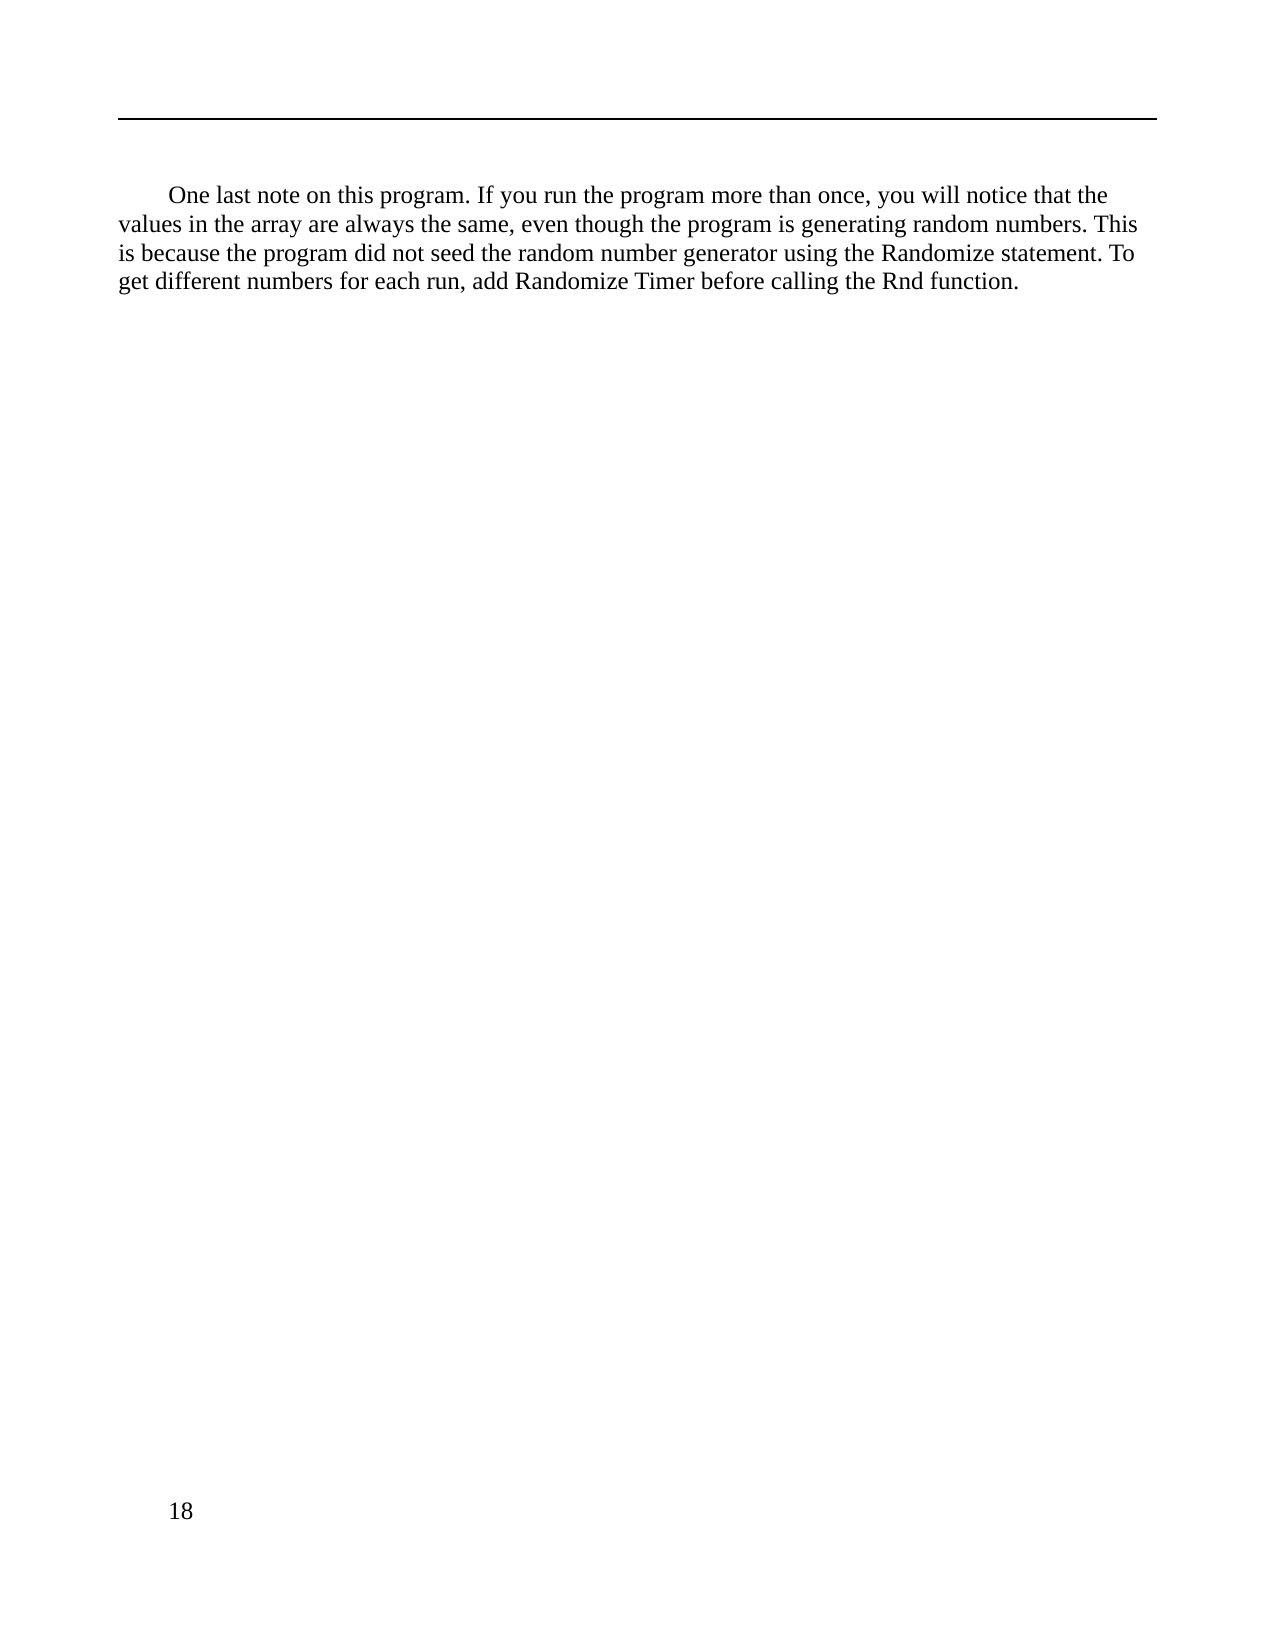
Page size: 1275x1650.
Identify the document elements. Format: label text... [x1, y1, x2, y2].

text One last note on this program. If you run the program more than once, you will notice that the values in the array are always the same, even though the program is generating random numbers. This is because the program did not seed the random number generator using the Randomize statement. To get different numbers for each run, add Randomize Timer before calling the Rnd function. [118, 180, 1157, 295]
